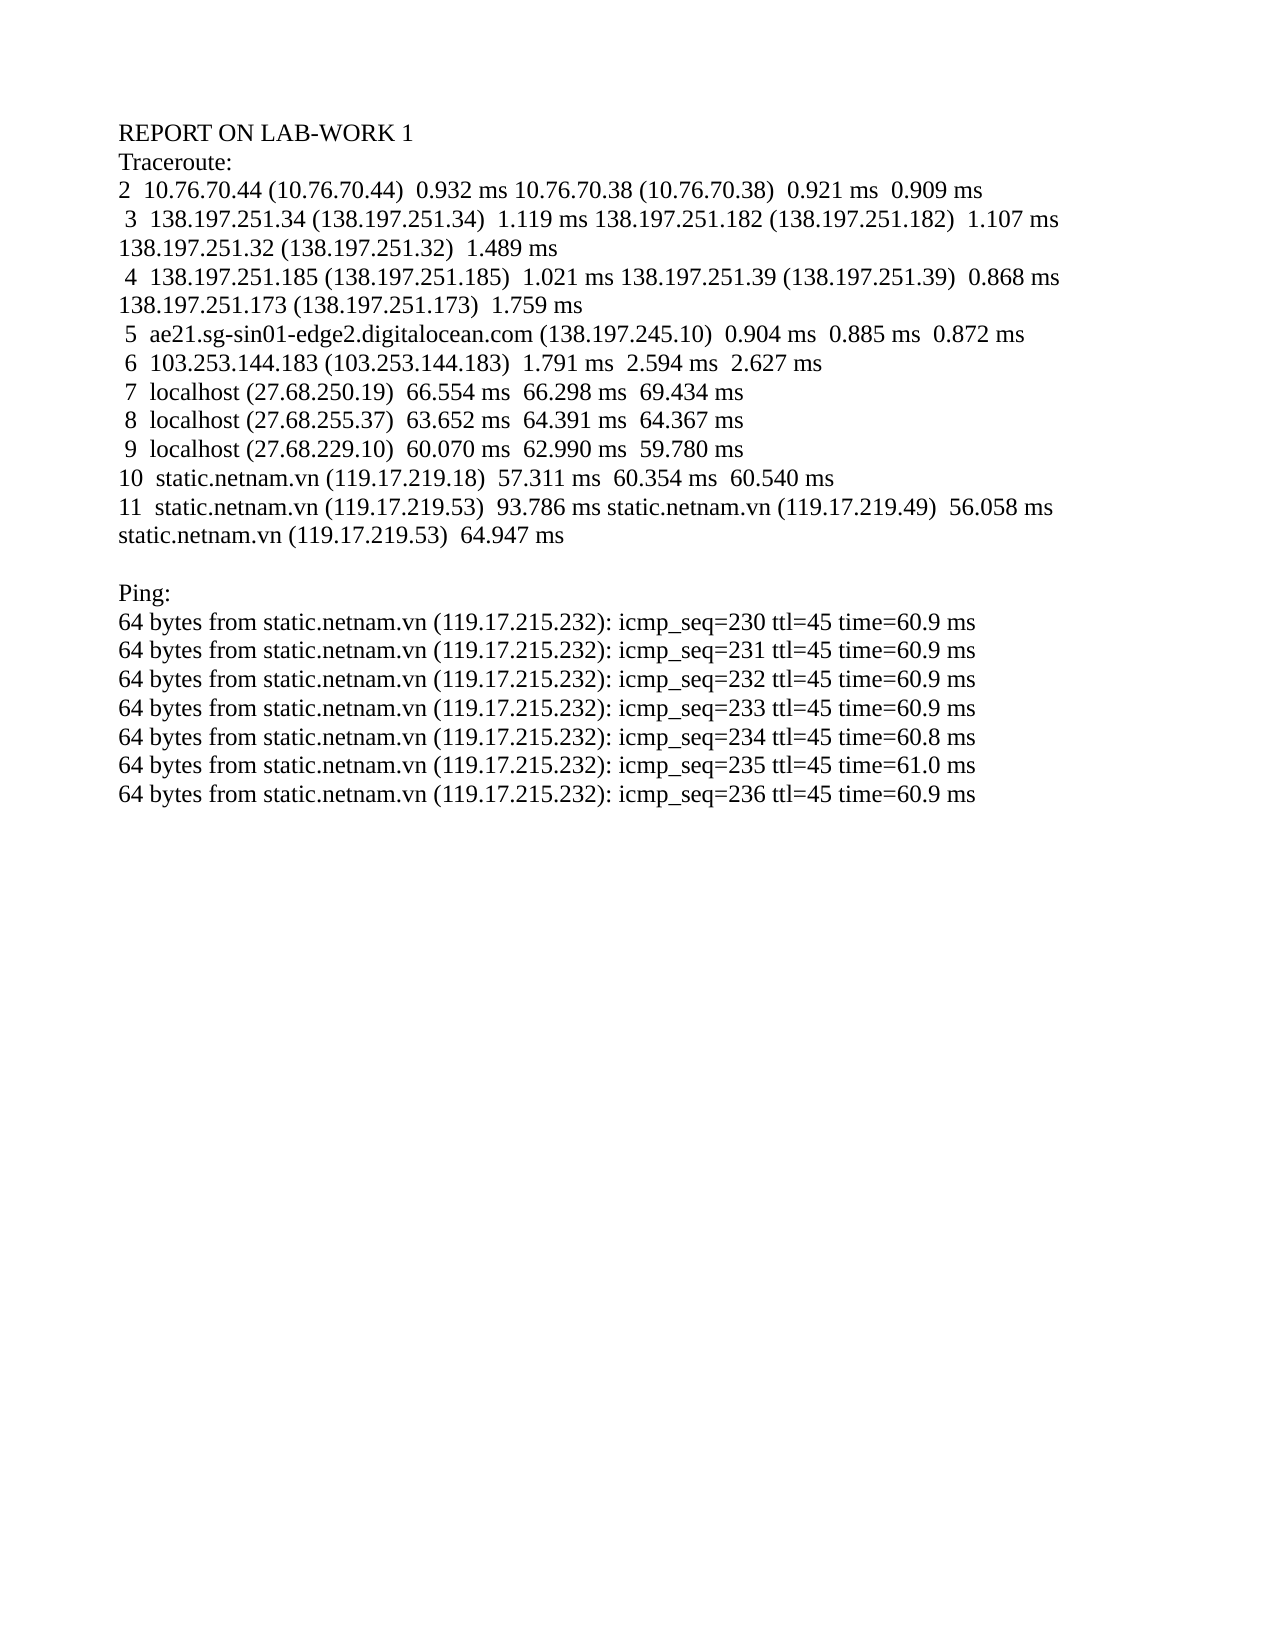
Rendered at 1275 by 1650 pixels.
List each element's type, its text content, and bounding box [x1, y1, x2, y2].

text Ping: [118, 578, 1157, 607]
text 2 10.76.70.44 (10.76.70.44) 0.932 ms 10.76.70.38 (10.76.70.38) 0.921 ms 0.909 ms [118, 176, 1157, 204]
text 64 bytes from static.netnam.vn (119.17.215.232): icmp_seq=232 ttl=45 time=60.9 ms [118, 664, 1157, 693]
text 8 localhost (27.68.255.37) 63.652 ms 64.391 ms 64.367 ms [118, 406, 1157, 434]
text 3 138.197.251.34 (138.197.251.34) 1.119 ms 138.197.251.182 (138.197.251.182) 1.107 ms 138.197.251.32 (138.197.251.32) 1.489 ms [118, 204, 1157, 262]
text 64 bytes from static.netnam.vn (119.17.215.232): icmp_seq=234 ttl=45 time=60.8 ms [118, 722, 1157, 751]
text 11 static.netnam.vn (119.17.219.53) 93.786 ms static.netnam.vn (119.17.219.49) 56.058 ms static.netnam.vn (119.17.219.53) 64.947 ms [118, 492, 1157, 549]
text 6 103.253.144.183 (103.253.144.183) 1.791 ms 2.594 ms 2.627 ms [118, 348, 1157, 377]
text 64 bytes from static.netnam.vn (119.17.215.232): icmp_seq=233 ttl=45 time=60.9 ms [118, 693, 1157, 722]
text 4 138.197.251.185 (138.197.251.185) 1.021 ms 138.197.251.39 (138.197.251.39) 0.868 ms 138.197.251.173 (138.197.251.173) 1.759 ms [118, 262, 1157, 319]
text 64 bytes from static.netnam.vn (119.17.215.232): icmp_seq=231 ttl=45 time=60.9 ms [118, 636, 1157, 664]
text REPORT ON LAB-WORK 1 [118, 118, 1157, 147]
text 64 bytes from static.netnam.vn (119.17.215.232): icmp_seq=230 ttl=45 time=60.9 ms [118, 607, 1157, 636]
text 7 localhost (27.68.250.19) 66.554 ms 66.298 ms 69.434 ms [118, 377, 1157, 406]
text Traceroute: [118, 147, 1157, 176]
text 9 localhost (27.68.229.10) 60.070 ms 62.990 ms 59.780 ms [118, 434, 1157, 463]
text 5 ae21.sg-sin01-edge2.digitalocean.com (138.197.245.10) 0.904 ms 0.885 ms 0.872 ms [118, 319, 1157, 348]
text 64 bytes from static.netnam.vn (119.17.215.232): icmp_seq=236 ttl=45 time=60.9 ms [118, 779, 1157, 808]
text 64 bytes from static.netnam.vn (119.17.215.232): icmp_seq=235 ttl=45 time=61.0 ms [118, 751, 1157, 779]
text 10 static.netnam.vn (119.17.219.18) 57.311 ms 60.354 ms 60.540 ms [118, 463, 1157, 492]
